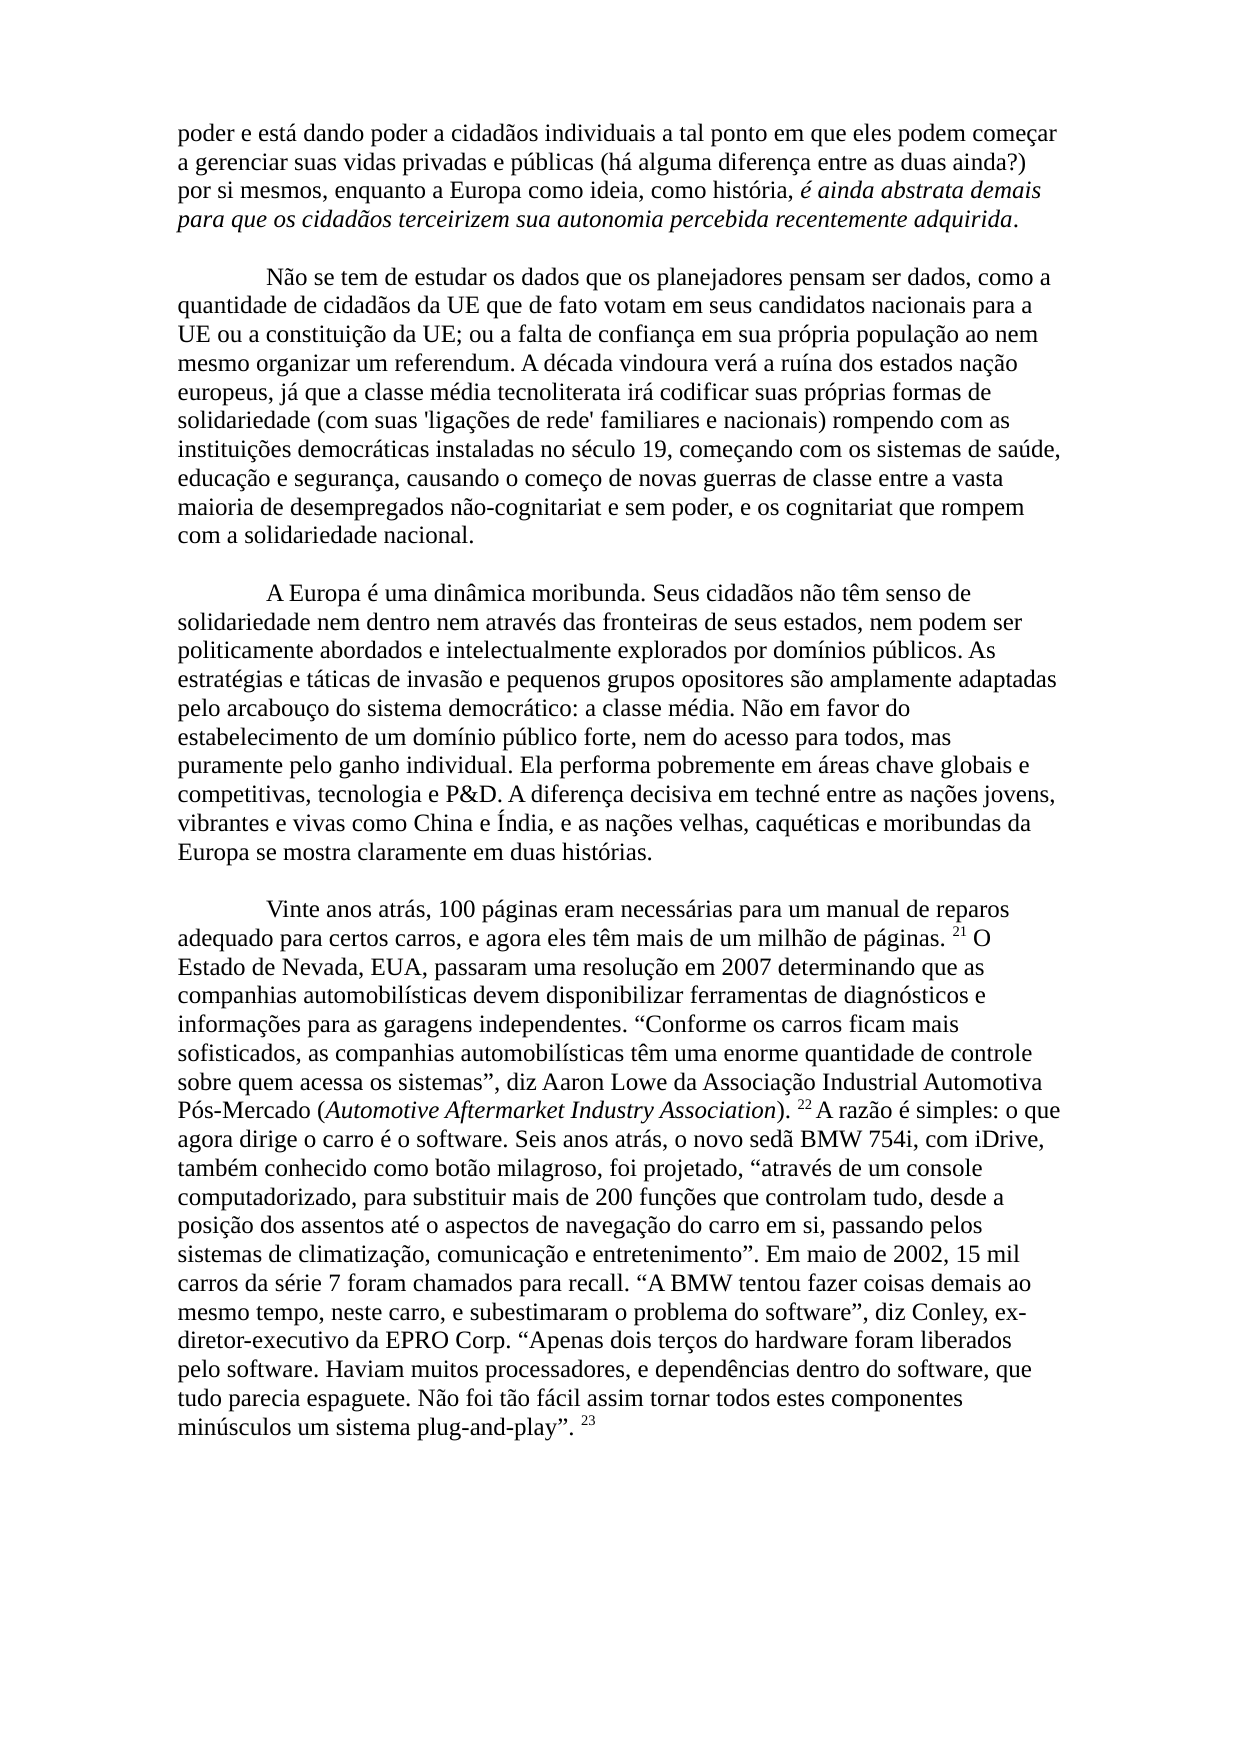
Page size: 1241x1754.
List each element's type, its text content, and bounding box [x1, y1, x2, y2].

text A Europa é uma dinâmica moribunda. Seus cidadãos não têm senso de solidariedade nem dentro nem através das fronteiras de seus estados, nem podem ser politicamente abordados e intelectualmente explorados por domínios públicos. As estratégias e táticas de invasão e pequenos grupos opositores são amplamente adaptadas pelo arcabouço do sistema democrático: a classe média. Não em favor do estabelecimento de um domínio público forte, nem do acesso para todos, mas puramente pelo ganho individual. Ela performa pobremente em áreas chave globais e competitivas, tecnologia e P&D. A diferença decisiva em techné entre as nações jovens, vibrantes e vivas como China e Índia, e as nações velhas, caquéticas e moribundas da Europa se mostra claramente em duas histórias. [177, 578, 1061, 866]
text poder e está dando poder a cidadãos individuais a tal ponto em que eles podem começar a gerenciar suas vidas privadas e públicas (há alguma diferença entre as duas ainda?) por si mesmos, enquanto a Europa como ideia, como história, é ainda abstrata demais para que os cidadãos terceirizem sua autonomia percebida recentemente adquirida. [177, 118, 1061, 233]
text Vinte anos atrás, 100 páginas eram necessárias para um manual de reparos adequado para certos carros, e agora eles têm mais de um milhão de páginas. 21 O Estado de Nevada, EUA, passaram uma resolução em 2007 determinando que as companhias automobilísticas devem disponibilizar ferramentas de diagnósticos e informações para as garagens independentes. “Conforme os carros ficam mais sofisticados, as companhias automobilísticas têm uma enorme quantidade de controle sobre quem acessa os sistemas”, diz Aaron Lowe da Associação Industrial Automotiva Pós-Mercado (Automotive Aftermarket Industry Association). 22 A razão é simples: o que agora dirige o carro é o software. Seis anos atrás, o novo sedã BMW 754i, com iDrive, também conhecido como botão milagroso, foi projetado, “através de um console computadorizado, para substituir mais de 200 funções que controlam tudo, desde a posição dos assentos até o aspectos de navegação do carro em si, passando pelos sistemas de climatização, comunicação e entretenimento”. Em maio de 2002, 15 mil carros da série 7 foram chamados para recall. “A BMW tentou fazer coisas demais ao mesmo tempo, neste carro, e subestimaram o problema do software”, diz Conley, ex-diretor-executivo da EPRO Corp. “Apenas dois terços do hardware foram liberados pelo software. Haviam muitos processadores, e dependências dentro do software, que tudo parecia espaguete. Não foi tão fácil assim tornar todos estes componentes minúsculos um sistema plug-and-play”. 23 [177, 894, 1061, 1441]
text Não se tem de estudar os dados que os planejadores pensam ser dados, como a quantidade de cidadãos da UE que de fato votam em seus candidatos nacionais para a UE ou a constituição da UE; ou a falta de confiança em sua própria população ao nem mesmo organizar um referendum. A década vindoura verá a ruína dos estados nação europeus, já que a classe média tecnoliterata irá codificar suas próprias formas de solidariedade (com suas 'ligações de rede' familiares e nacionais) rompendo com as instituições democráticas instaladas no século 19, começando com os sistemas de saúde, educação e segurança, causando o começo de novas guerras de classe entre a vasta maioria de desempregados não-cognitariat e sem poder, e os cognitariat que rompem com a solidariedade nacional. [177, 262, 1061, 549]
